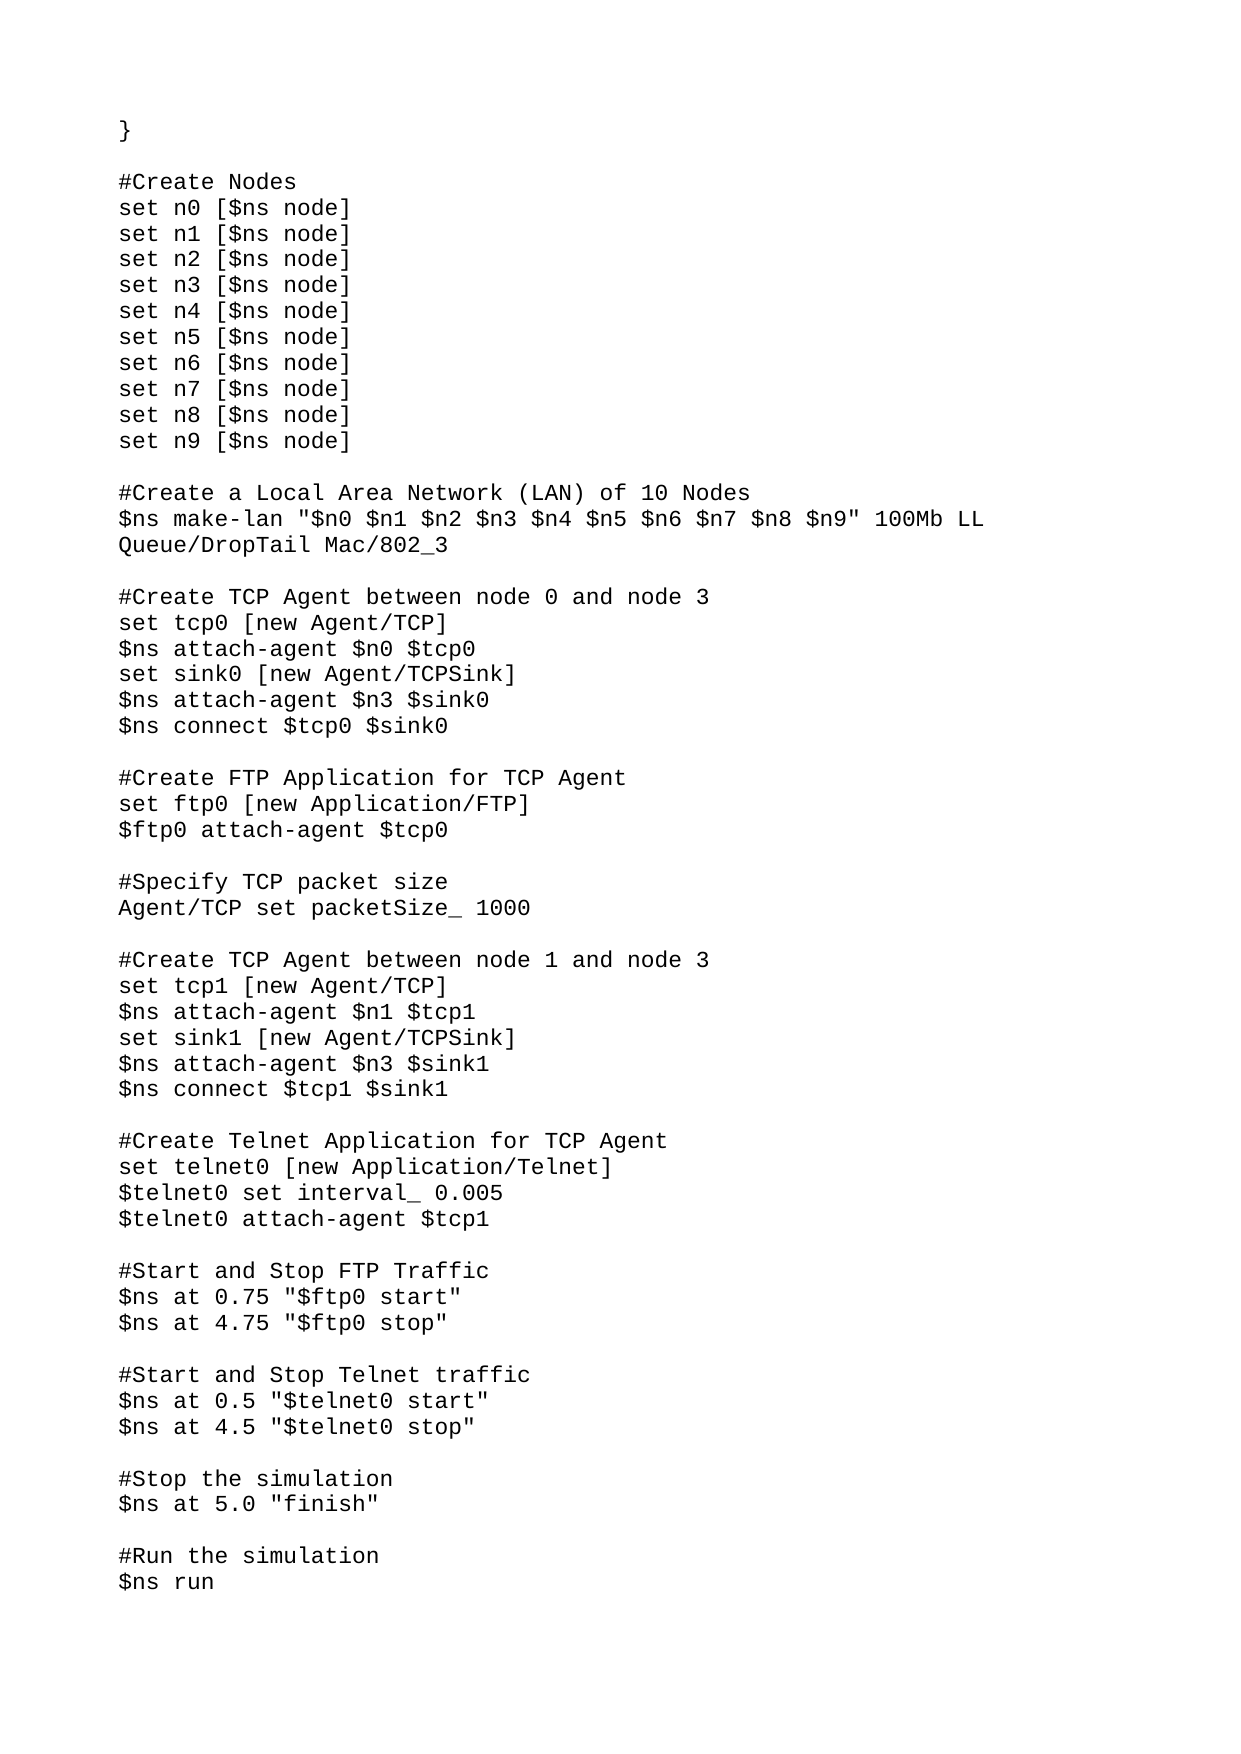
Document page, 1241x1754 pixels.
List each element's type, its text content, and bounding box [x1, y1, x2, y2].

text $ns connect $tcp0 $sink0 [118, 715, 1122, 741]
text $ns at 0.75 "$ftp0 start" [118, 1285, 1122, 1311]
text set telnet0 [new Application/Telnet] [118, 1156, 1122, 1182]
text } [118, 118, 1122, 144]
text #Create a Local Area Network (LAN) of 10 Nodes [118, 481, 1122, 507]
text #Create Nodes [118, 170, 1122, 196]
text $ns at 0.5 "$telnet0 start" [118, 1389, 1122, 1415]
text $ns connect $tcp1 $sink1 [118, 1078, 1122, 1104]
text $ns attach-agent $n3 $sink0 [118, 689, 1122, 715]
text set sink1 [new Agent/TCPSink] [118, 1026, 1122, 1052]
text set n8 [$ns node] [118, 403, 1122, 429]
text $ns at 4.75 "$ftp0 stop" [118, 1311, 1122, 1337]
text #Create TCP Agent between node 1 and node 3 [118, 948, 1122, 974]
text set n7 [$ns node] [118, 377, 1122, 403]
text set n0 [$ns node] [118, 196, 1122, 222]
text #Create TCP Agent between node 0 and node 3 [118, 585, 1122, 611]
text $ns at 4.5 "$telnet0 stop" [118, 1415, 1122, 1441]
text set tcp1 [new Agent/TCP] [118, 974, 1122, 1000]
text set n5 [$ns node] [118, 326, 1122, 352]
text $ns attach-agent $n3 $sink1 [118, 1052, 1122, 1078]
text set n3 [$ns node] [118, 274, 1122, 300]
text set n1 [$ns node] [118, 222, 1122, 248]
text $telnet0 attach-agent $tcp1 [118, 1207, 1122, 1233]
text $ns attach-agent $n1 $tcp1 [118, 1000, 1122, 1026]
text $ns at 5.0 "finish" [118, 1493, 1122, 1519]
text set n4 [$ns node] [118, 300, 1122, 326]
text #Create Telnet Application for TCP Agent [118, 1130, 1122, 1156]
text set tcp0 [new Agent/TCP] [118, 611, 1122, 637]
text $ns attach-agent $n0 $tcp0 [118, 637, 1122, 663]
text set sink0 [new Agent/TCPSink] [118, 663, 1122, 689]
text #Specify TCP packet size [118, 870, 1122, 896]
text $ns make-lan "$n0 $n1 $n2 $n3 $n4 $n5 $n6 $n7 $n8 $n9" 100Mb LL Queue/DropTail Mac/802_3 [118, 507, 1122, 559]
text #Create FTP Application for TCP Agent [118, 767, 1122, 792]
text $ns run [118, 1571, 1122, 1597]
text set ftp0 [new Application/FTP] [118, 792, 1122, 818]
text #Run the simulation [118, 1545, 1122, 1571]
text set n9 [$ns node] [118, 429, 1122, 455]
text Agent/TCP set packetSize_ 1000 [118, 896, 1122, 922]
text $telnet0 set interval_ 0.005 [118, 1182, 1122, 1207]
text #Start and Stop FTP Traffic [118, 1259, 1122, 1285]
text #Stop the simulation [118, 1467, 1122, 1493]
text set n6 [$ns node] [118, 352, 1122, 377]
text set n2 [$ns node] [118, 248, 1122, 274]
text #Start and Stop Telnet traffic [118, 1363, 1122, 1389]
text $ftp0 attach-agent $tcp0 [118, 818, 1122, 844]
